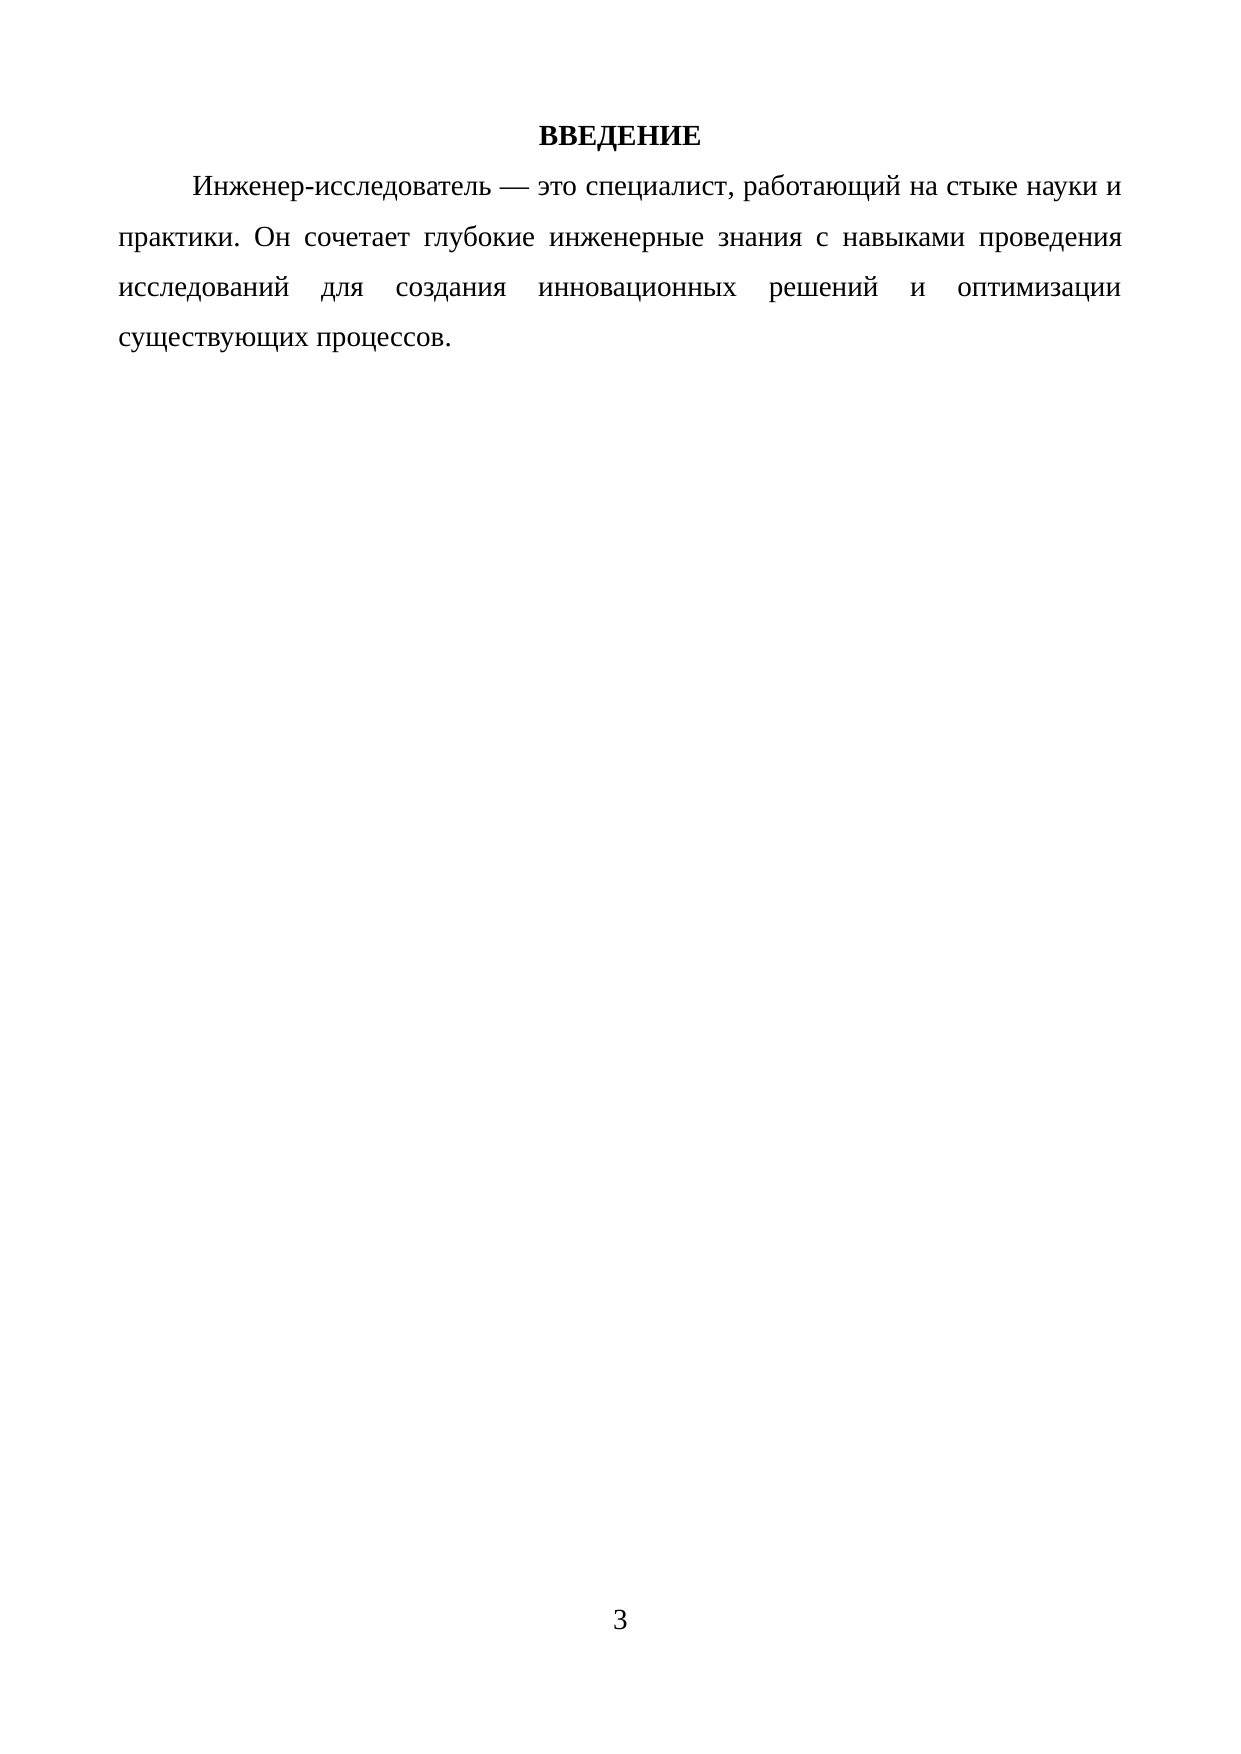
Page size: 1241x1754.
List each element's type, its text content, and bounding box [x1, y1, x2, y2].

subtitle ВВЕДЕНИЕ [118, 118, 1122, 152]
text Инженер-исследователь — это специалист, работающий на стыке науки и практики. Он сочетает глубокие инженерные знания с навыками проведения исследований для создания инновационных решений и оптимизации существующих процессов. [118, 168, 1122, 353]
